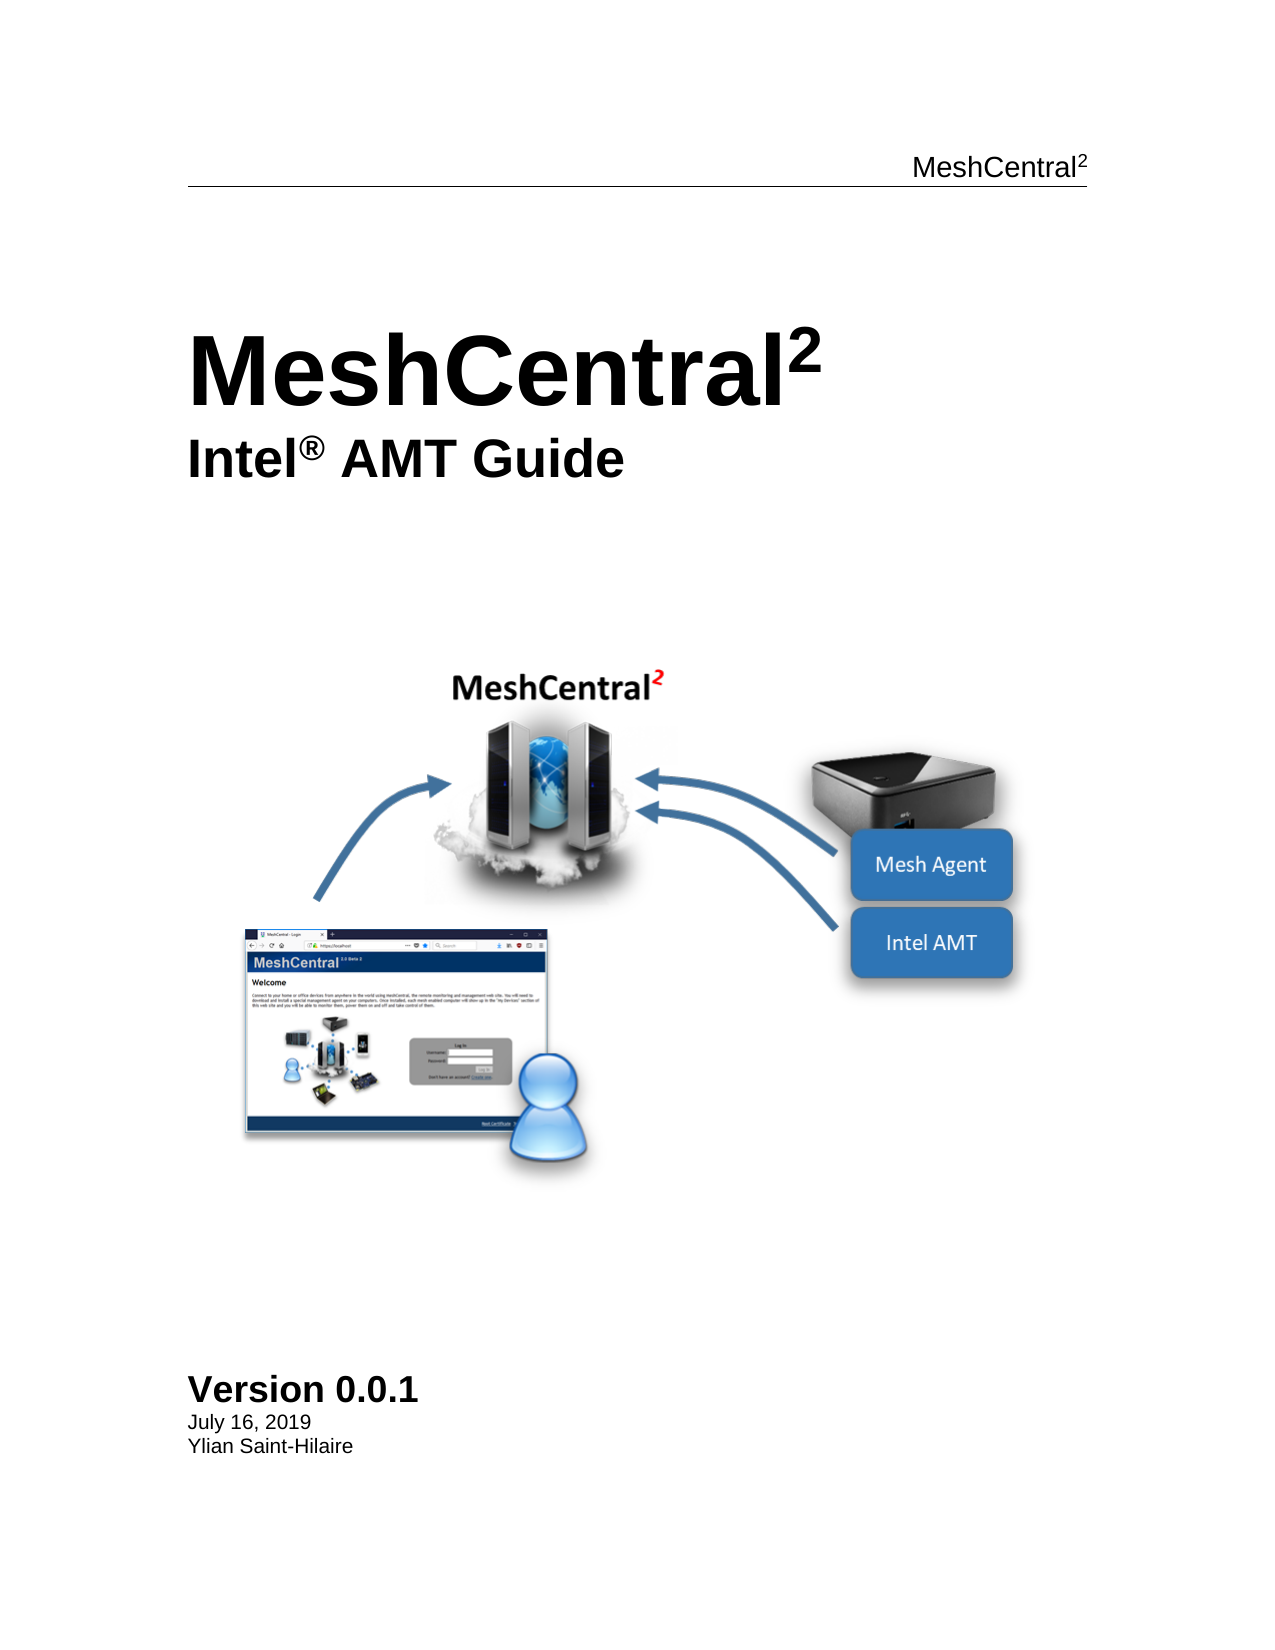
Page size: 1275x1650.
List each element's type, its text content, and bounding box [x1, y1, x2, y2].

text MeshCentral2 [187, 150, 1087, 187]
text July 16, 2019 Ylian Saint‑Hilaire [187, 1410, 1087, 1458]
text Version 0.0.1 [187, 1367, 1087, 1410]
text MeshCentral2 Intel® AMT Guide [187, 312, 1087, 489]
